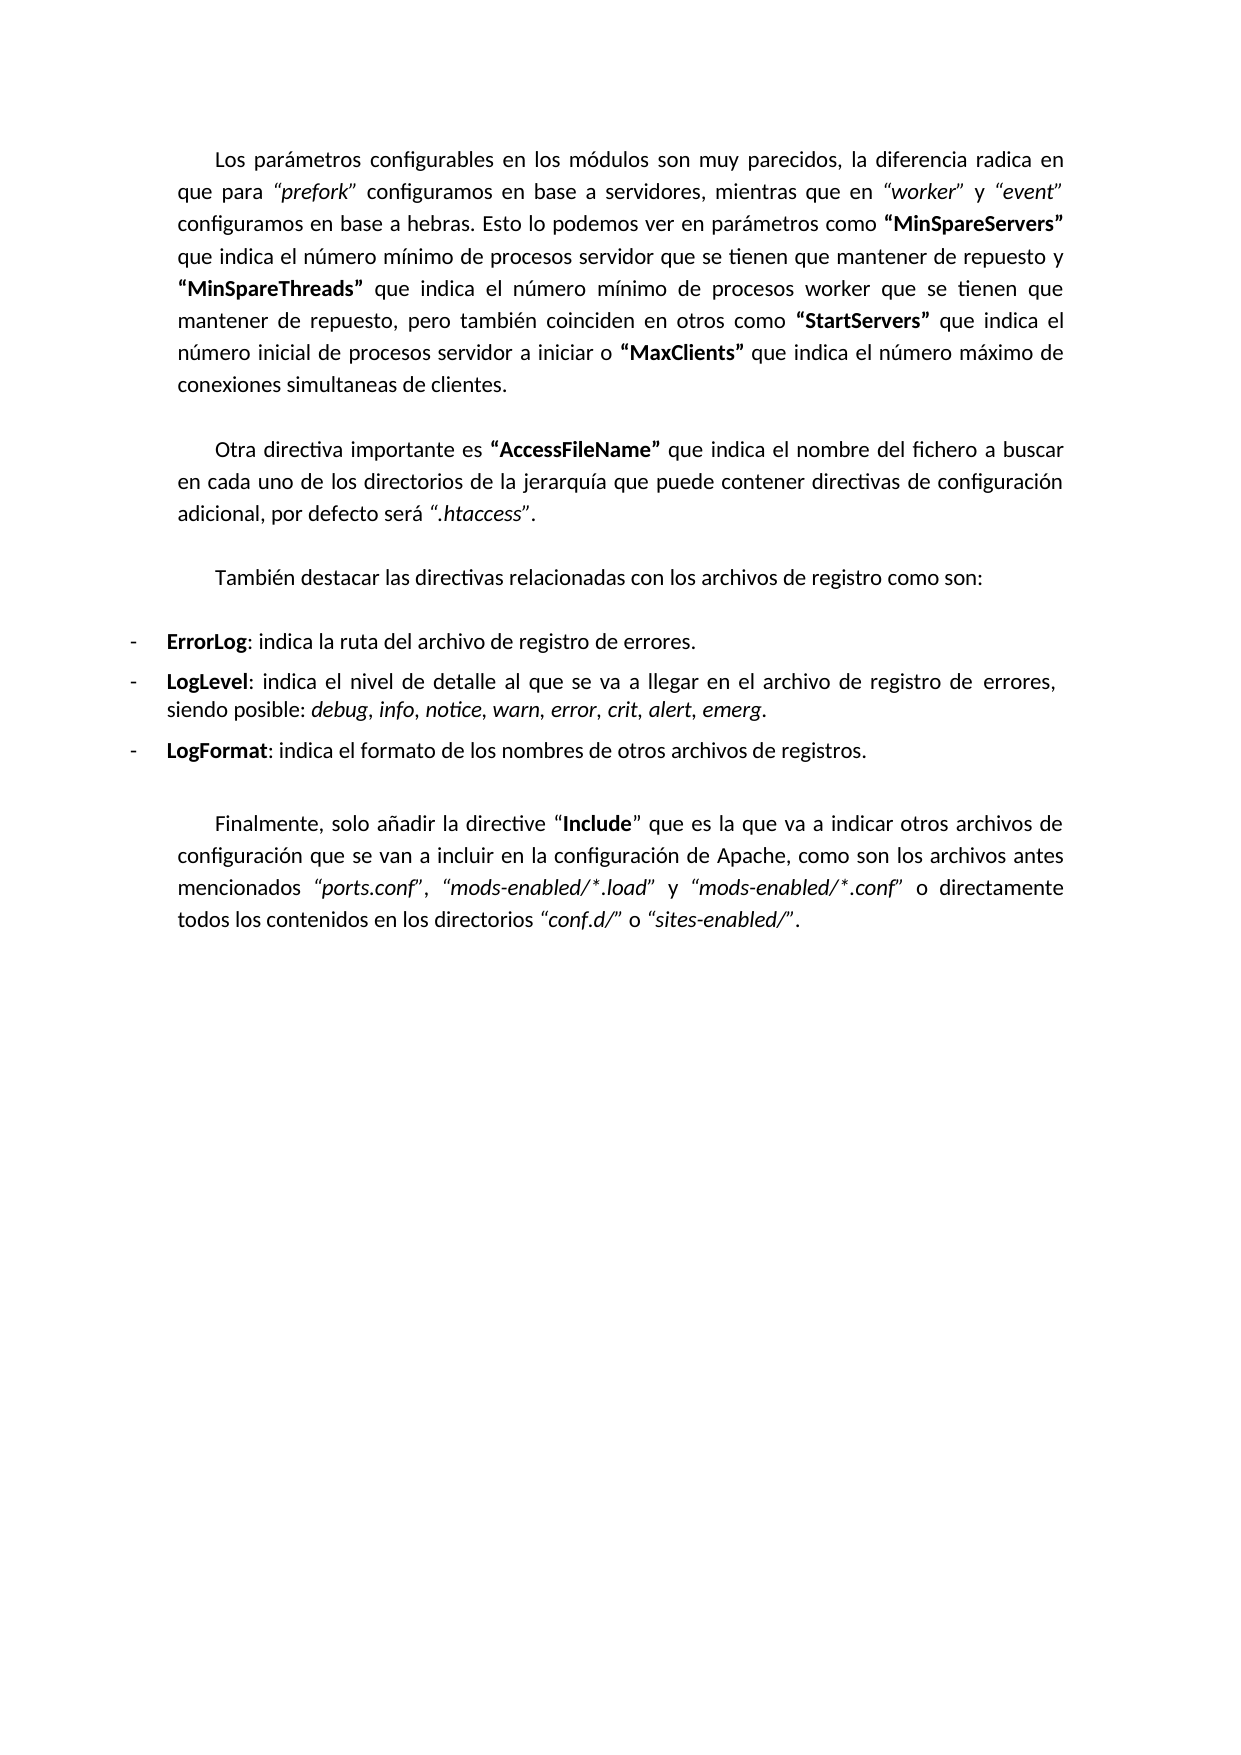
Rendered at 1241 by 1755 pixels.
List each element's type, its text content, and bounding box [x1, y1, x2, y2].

list LogFormat: indica el formato de los nombres de otros archivos de registros. [130, 736, 1076, 764]
text Los parámetros configurables en los módulos son muy parecidos, la diferencia radica en que para “prefork” configuramos en base a servidores, mientras que en “worker” y “event” configuramos en base a hebras. Esto lo podemos ver en parámetros como “MinSpareServers” que indica el número mínimo de procesos servidor que se tienen que mantener de repuesto y “MinSpareThreads” que indica el número mínimo de procesos worker que se tienen que mantener de repuesto, pero también coinciden en otros como “StartServers” que indica el número inicial de procesos servidor a iniciar o “MaxClients” que indica el número máximo de conexiones simultaneas de clientes. [177, 145, 1064, 398]
text También destacar las directivas relacionadas con los archivos de registro como son: [215, 563, 1076, 591]
list LogLevel: indica el nivel de detalle al que se va a llegar en el archivo de registro de errores, siendo posible: debug, info, notice, warn, error, crit, alert, emerg. [130, 668, 1063, 723]
text Finalmente, solo añadir la directive “Include” que es la que va a indicar otros archivos de configuración que se van a incluir en la configuración de Apache, como son los archivos antes mencionados “ports.conf”, “mods-enabled/*.load” y “mods-enabled/*.conf” o directamente todos los contenidos en los directorios “conf.d/” o “sites-enabled/”. [177, 809, 1064, 933]
text Otra directiva importante es “AccessFileName” que indica el nombre del fichero a buscar en cada uno de los directorios de la jerarquía que puede contener directivas de configuración adicional, por defecto será “.htaccess”. [177, 435, 1064, 527]
list ErrorLog: indica la ruta del archivo de registro de errores. [130, 627, 1076, 655]
